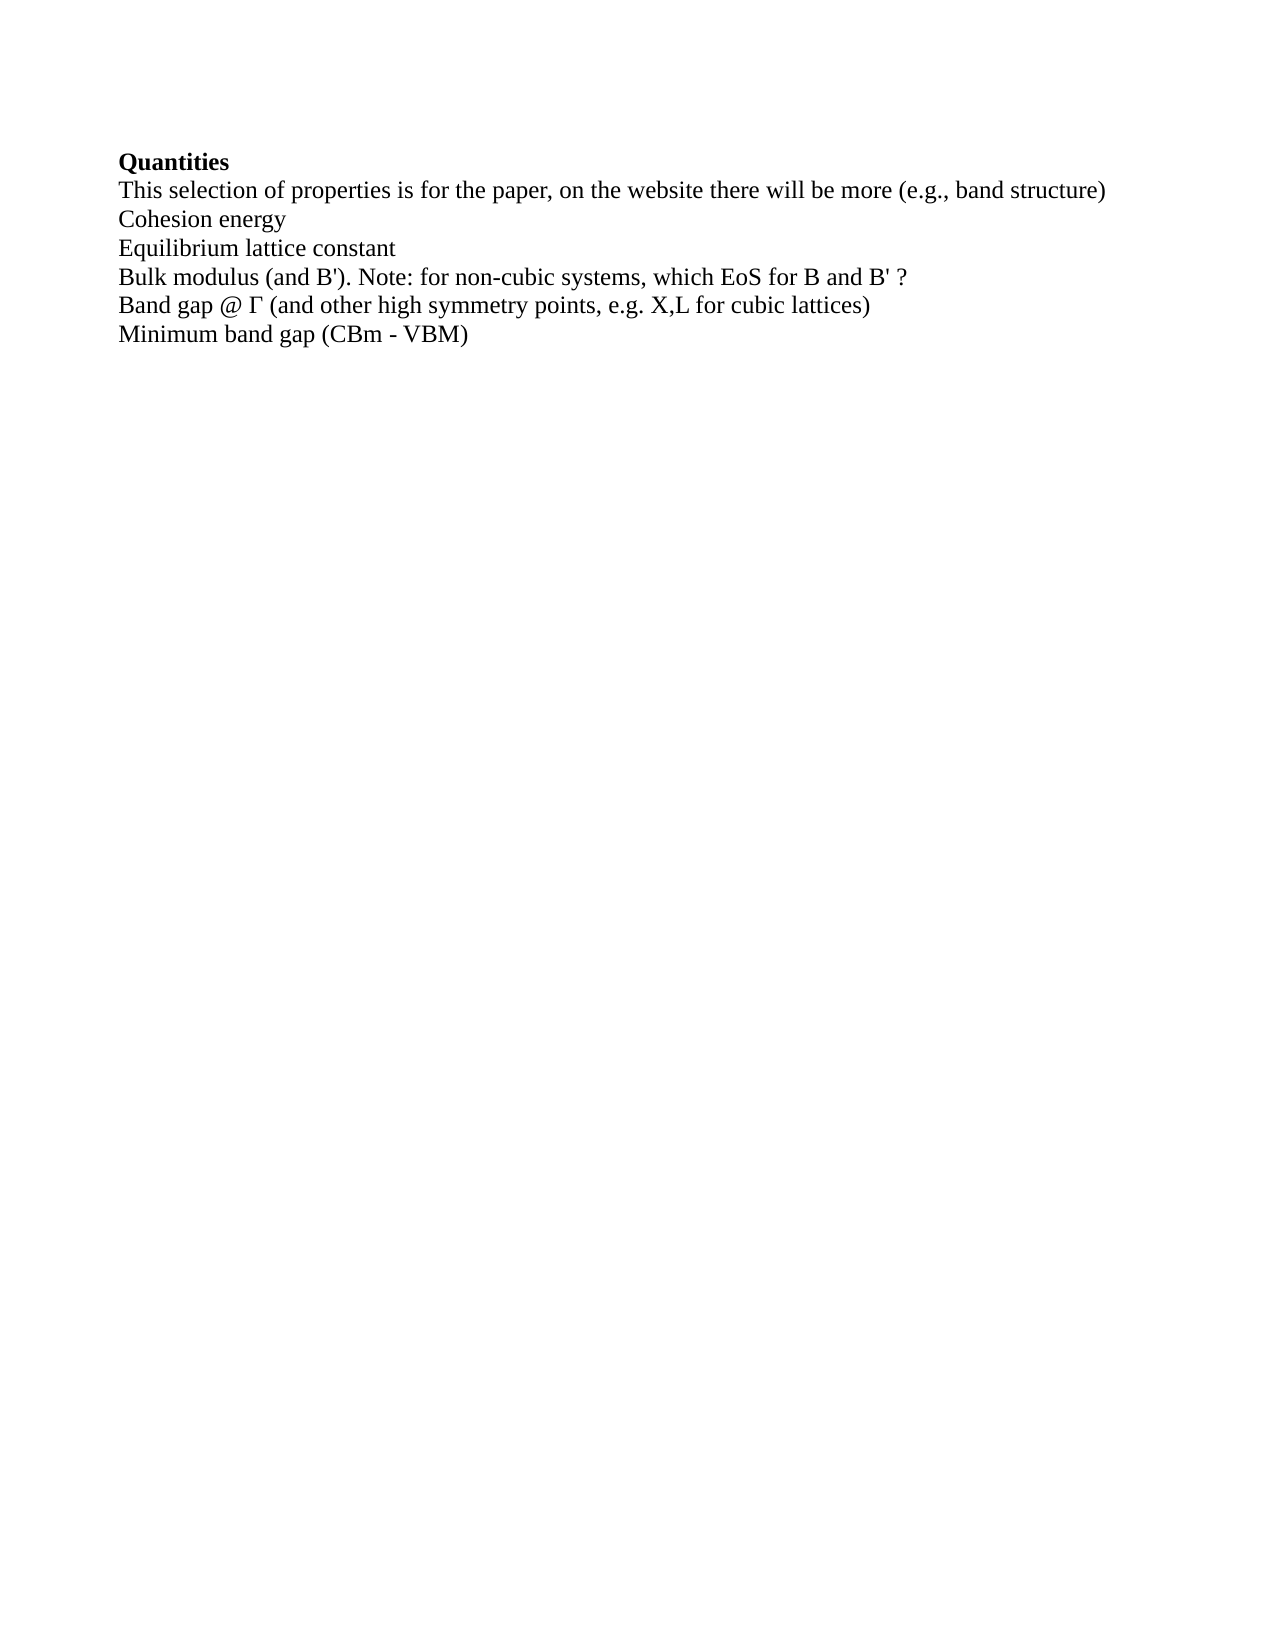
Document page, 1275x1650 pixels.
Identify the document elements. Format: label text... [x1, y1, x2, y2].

text Bulk modulus (and B'). Note: for non-cubic systems, which EoS for B and B' ? [118, 262, 1157, 291]
text Band gap @ Γ (and other high symmetry points, e.g. X,L for cubic lattices) [118, 291, 1157, 319]
text Minimum band gap (CBm - VBM) [118, 319, 1157, 348]
text This selection of properties is for the paper, on the website there will be more (e.g., band structure) [118, 176, 1157, 204]
text Quantities [118, 147, 1157, 176]
text Equilibrium lattice constant [118, 233, 1157, 262]
text Cohesion energy [118, 204, 1157, 233]
